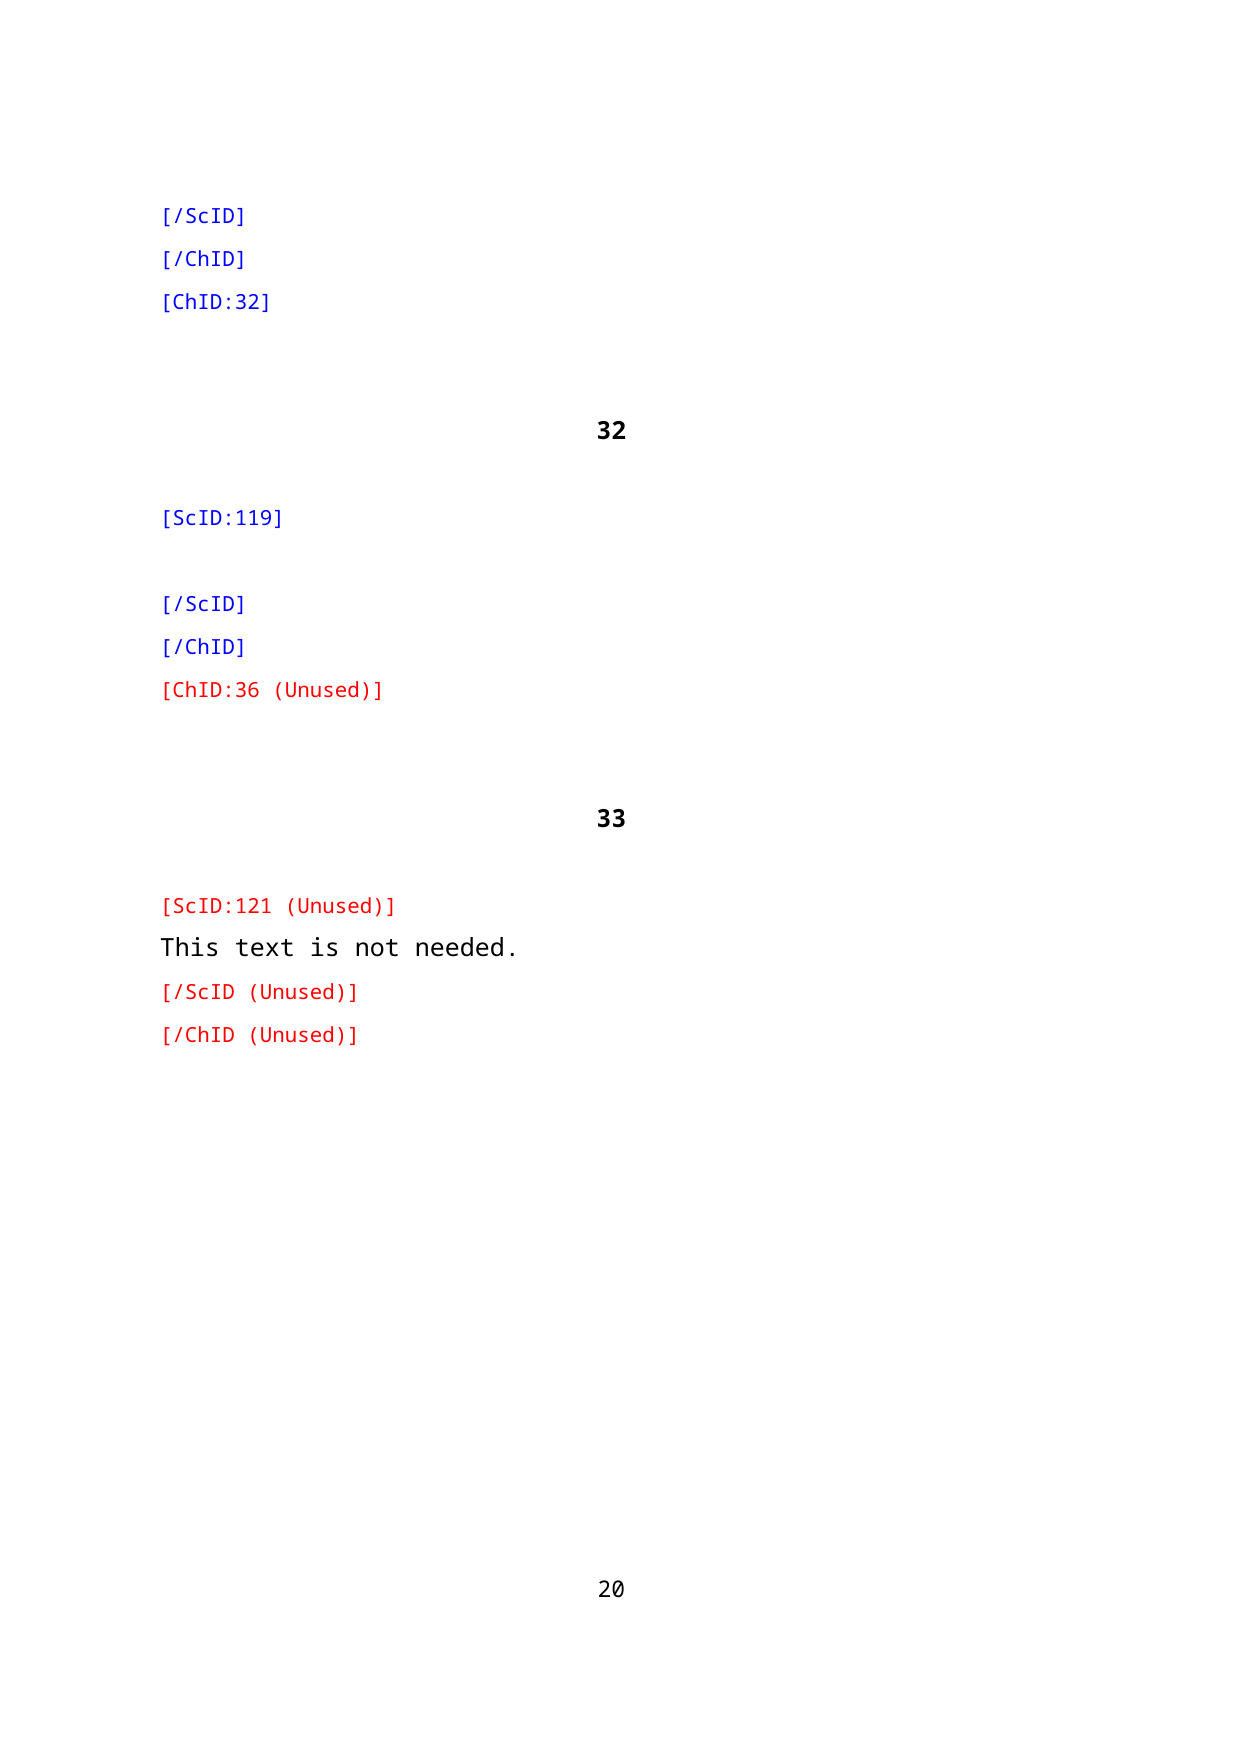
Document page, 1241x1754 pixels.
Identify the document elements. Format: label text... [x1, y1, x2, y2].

text [/ScID (Unused)] [159, 965, 1063, 1008]
text [ScID:119] [159, 491, 1063, 534]
text This text is not needed. [159, 922, 1063, 965]
text [ScID:121 (Unused)] [159, 879, 1063, 922]
text [/ScID] [159, 577, 1063, 620]
text [/ChID] [159, 232, 1063, 275]
text [ChID:32] [159, 275, 1063, 318]
text [/ChID (Unused)] [159, 1008, 1063, 1051]
text [/ScID] [159, 189, 1063, 232]
text [/ChID] [159, 620, 1063, 663]
subtitle 32 [159, 404, 1063, 448]
text [ChID:36 (Unused)] [159, 663, 1063, 706]
subtitle 33 [159, 793, 1063, 836]
